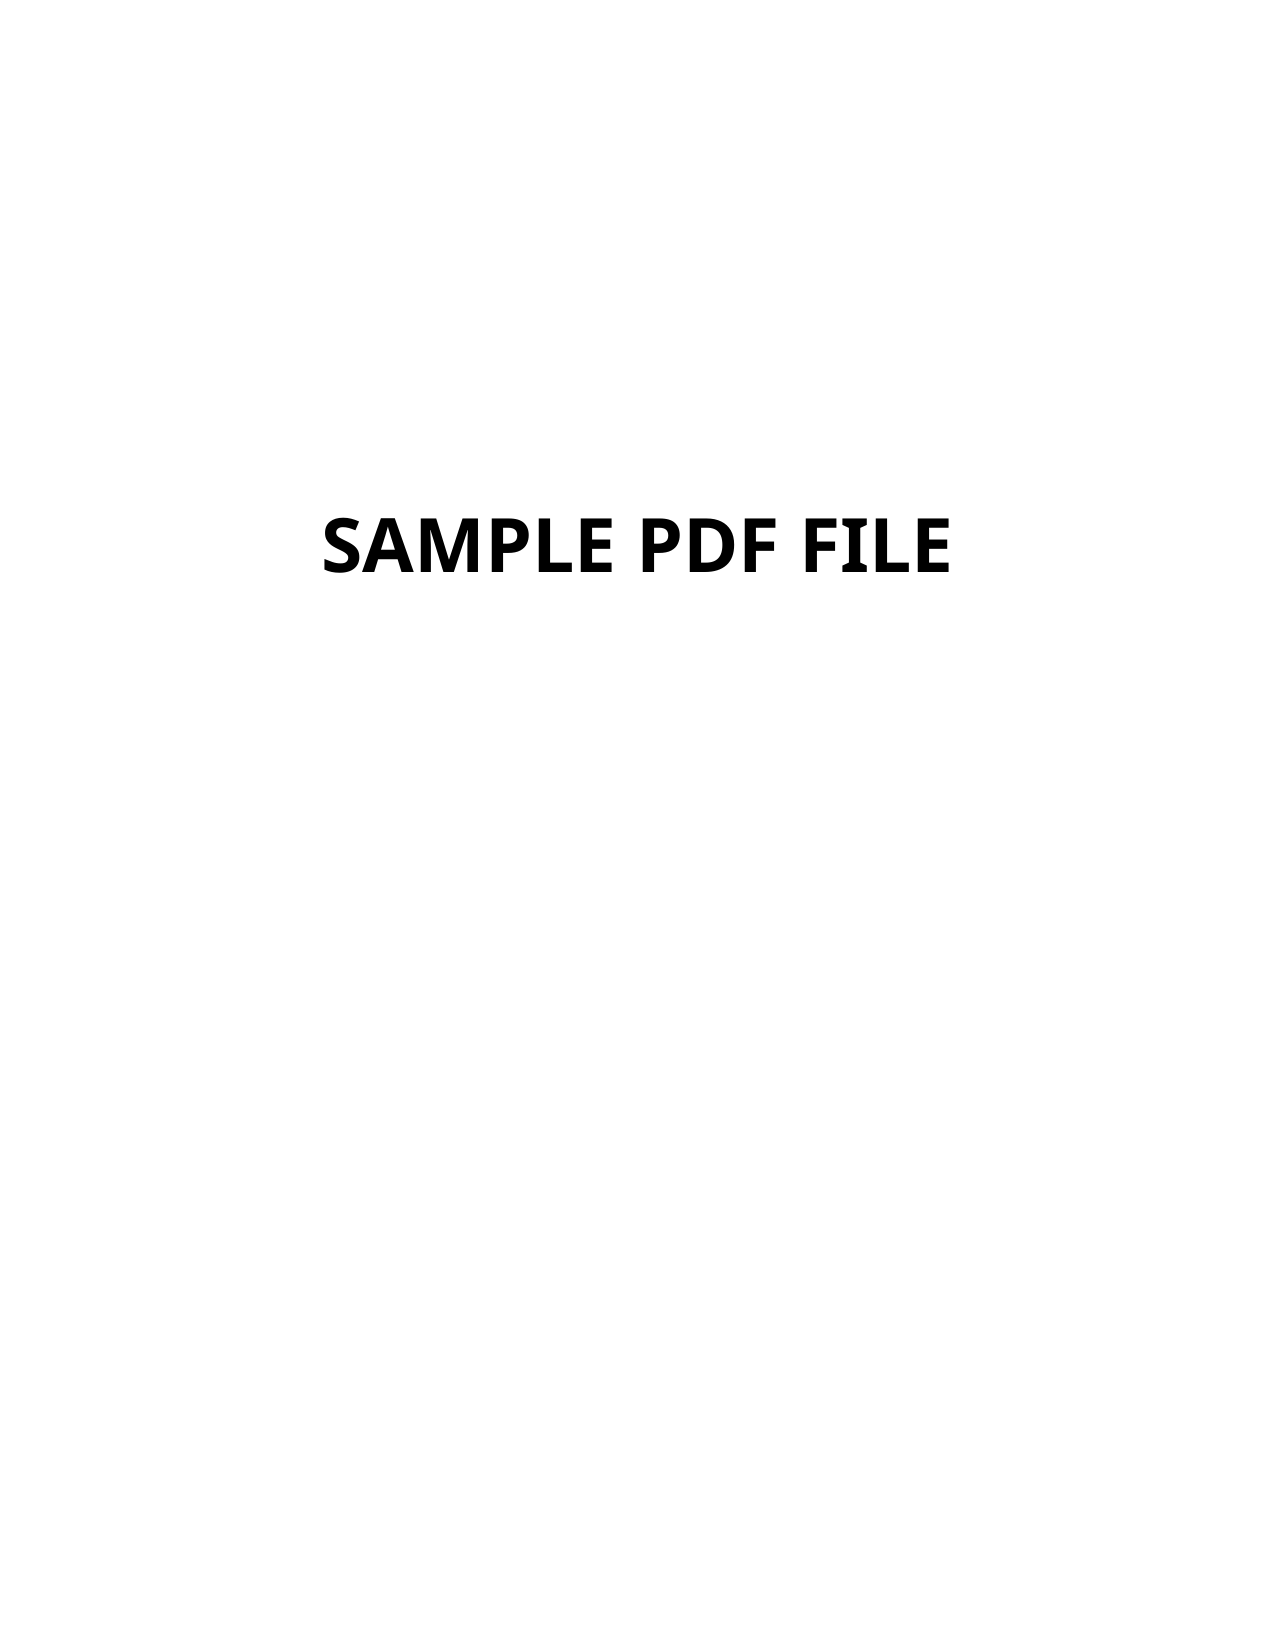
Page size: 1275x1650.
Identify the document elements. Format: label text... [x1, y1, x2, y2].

text SAMPLE PDF FILE [118, 492, 1157, 594]
